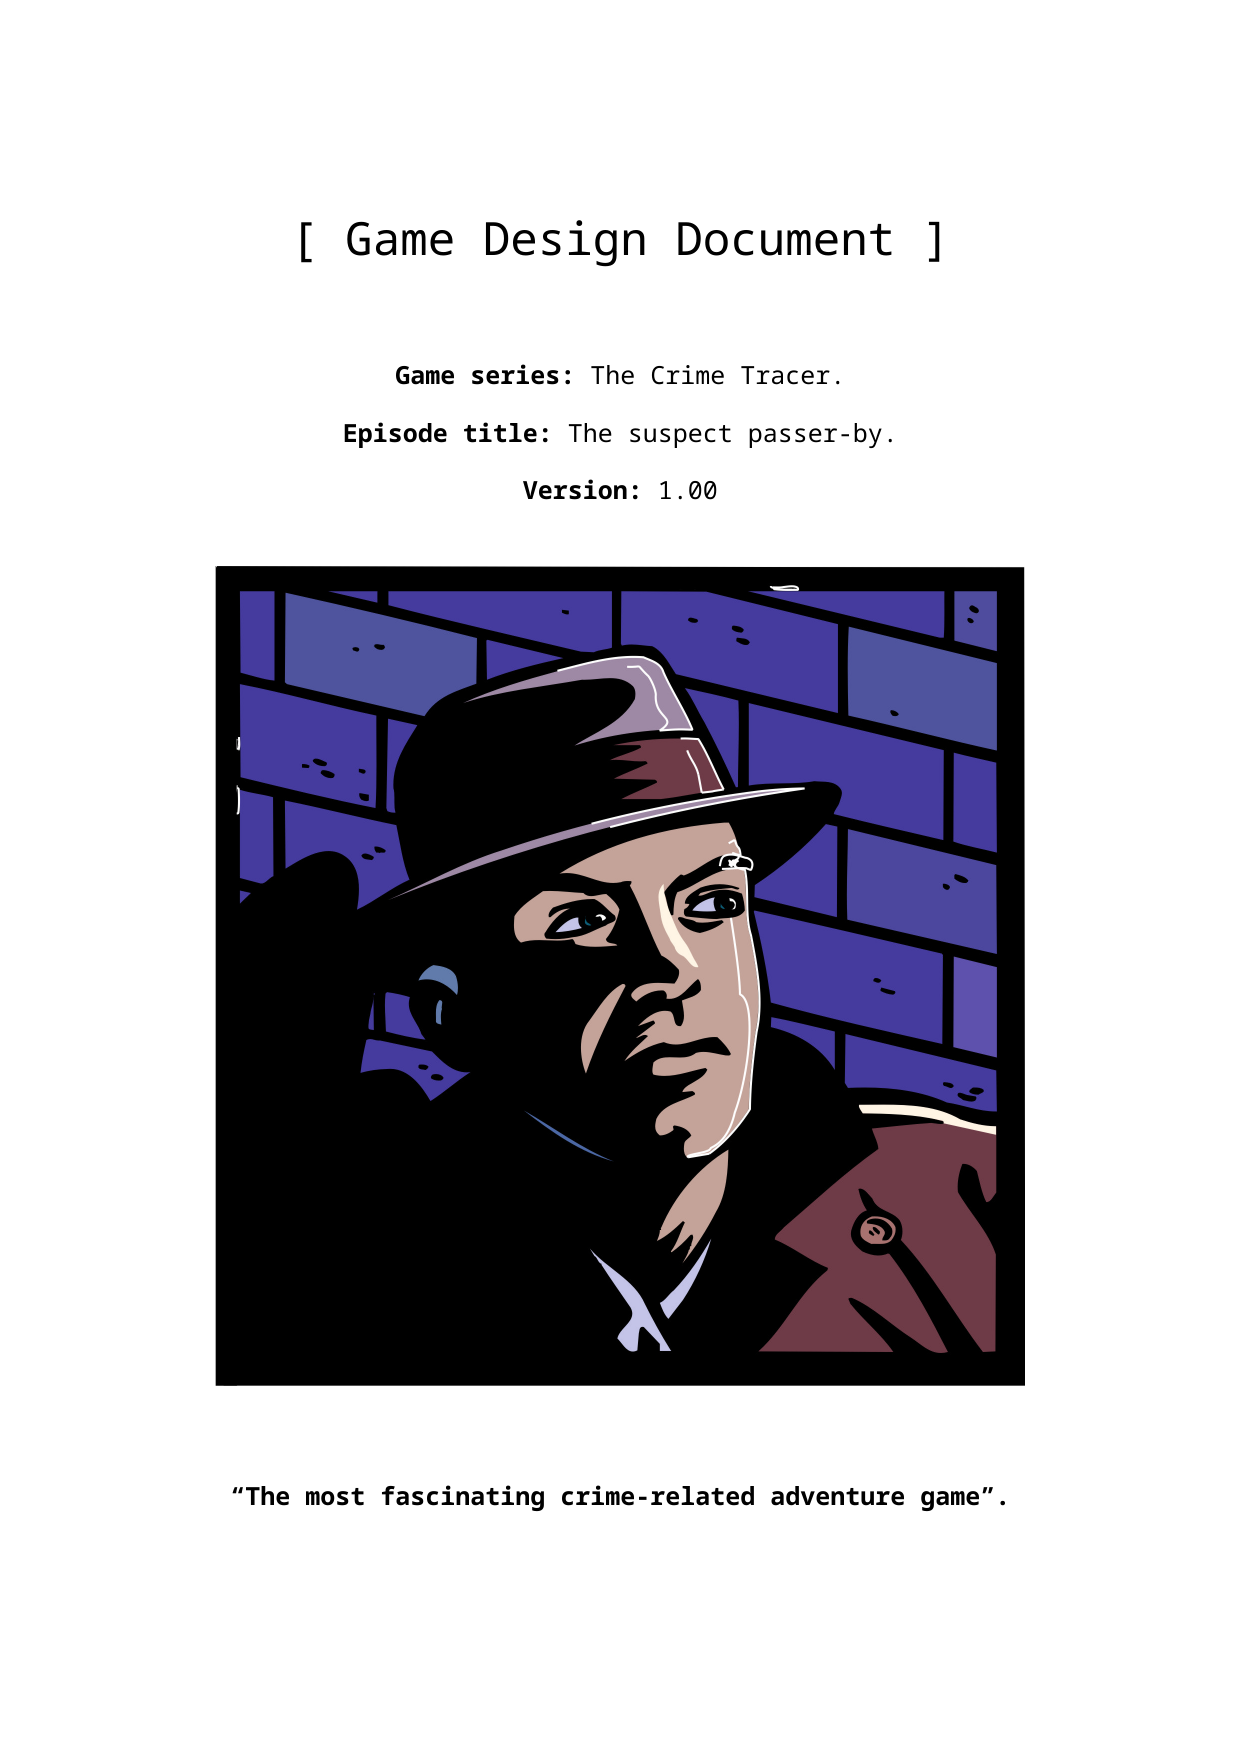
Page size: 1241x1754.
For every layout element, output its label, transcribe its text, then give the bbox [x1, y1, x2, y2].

text Version: 1.00 [118, 473, 1122, 507]
text “The most fascinating crime-related adventure game”. [118, 1479, 1122, 1513]
text Episode title: The suspect passer-by. [118, 415, 1122, 449]
text Game series: The Crime Tracer. [118, 358, 1122, 392]
text [ Game Design Document ] [118, 207, 1122, 269]
picture [215, 566, 1025, 1386]
